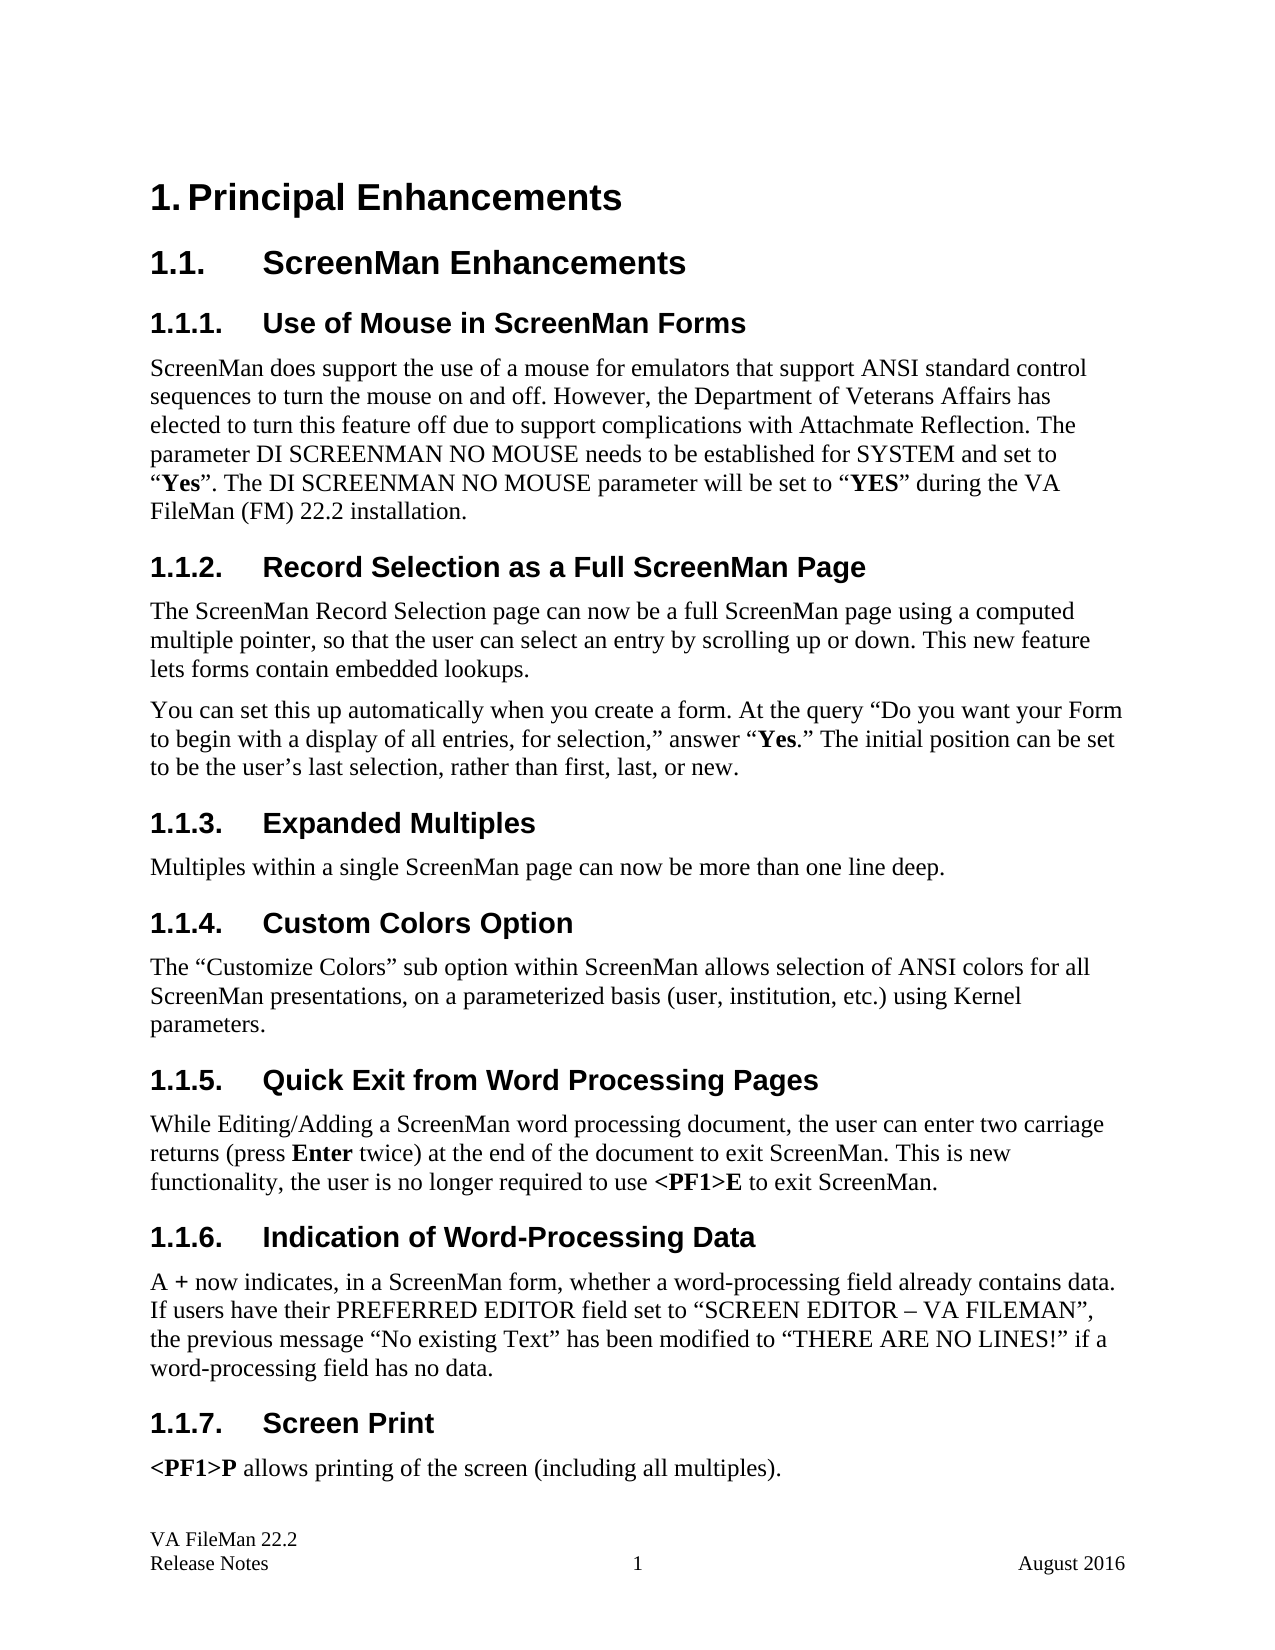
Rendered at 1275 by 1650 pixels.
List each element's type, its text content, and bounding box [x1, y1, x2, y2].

text The ScreenMan Record Selection page can now be a full ScreenMan page using a computed multiple pointer, so that the user can select an entry by scrolling up or down. This new feature lets forms contain embedded lookups. [150, 596, 1125, 682]
subtitle Record Selection as a Full ScreenMan Page [150, 550, 1125, 584]
subtitle Screen Print [150, 1407, 1125, 1440]
subtitle Custom Colors Option [150, 906, 1125, 939]
subtitle Principal Enhancements [150, 175, 1125, 218]
subtitle Expanded Multiples [150, 806, 1125, 840]
text The “Customize Colors” sub option within ScreenMan allows selection of ANSI colors for all ScreenMan presentations, on a parameterized basis (user, institution, etc.) using Kernel parameters. [150, 952, 1125, 1038]
subtitle Use of Mouse in ScreenMan Forms [150, 307, 1125, 340]
subtitle Indication of Word-Processing Data [150, 1221, 1125, 1254]
text A + now indicates, in a ScreenMan form, whether a word-processing field already contains data. If users have their PREFERRED EDITOR field set to “SCREEN EDITOR – VA FILEMAN”, the previous message “No existing Text” has been modified to “THERE ARE NO LINES!” if a word-processing field has no data. [150, 1267, 1125, 1382]
text ScreenMan does support the use of a mouse for emulators that support ANSI standard control sequences to turn the mouse on and off. However, the Department of Veterans Affairs has elected to turn this feature off due to support complications with Attachmate Reflection. The parameter DI SCREENMAN NO MOUSE needs to be established for SYSTEM and set to “Yes”. The DI SCREENMAN NO MOUSE parameter will be set to “YES” during the VA FileMan (FM) 22.2 installation. [150, 353, 1125, 525]
text Multiples within a single ScreenMan page can now be more than one line deep. [150, 852, 1125, 881]
text <PF1>P allows printing of the screen (including all multiples). [150, 1453, 1125, 1481]
text While Editing/Adding a ScreenMan word processing document, the user can enter two carriage returns (press Enter twice) at the end of the document to exit ScreenMan. This is new functionality, the user is no longer required to use <PF1>E to exit ScreenMan. [150, 1109, 1125, 1196]
text You can set this up automatically when you create a form. At the query “Do you want your Form to begin with a display of all entries, for selection,” answer “Yes.” The initial position can be set to be the user’s last selection, rather than first, last, or new. [150, 695, 1125, 781]
subtitle ScreenMan Enhancements [150, 243, 1125, 282]
subtitle Quick Exit from Word Processing Pages [150, 1063, 1125, 1097]
